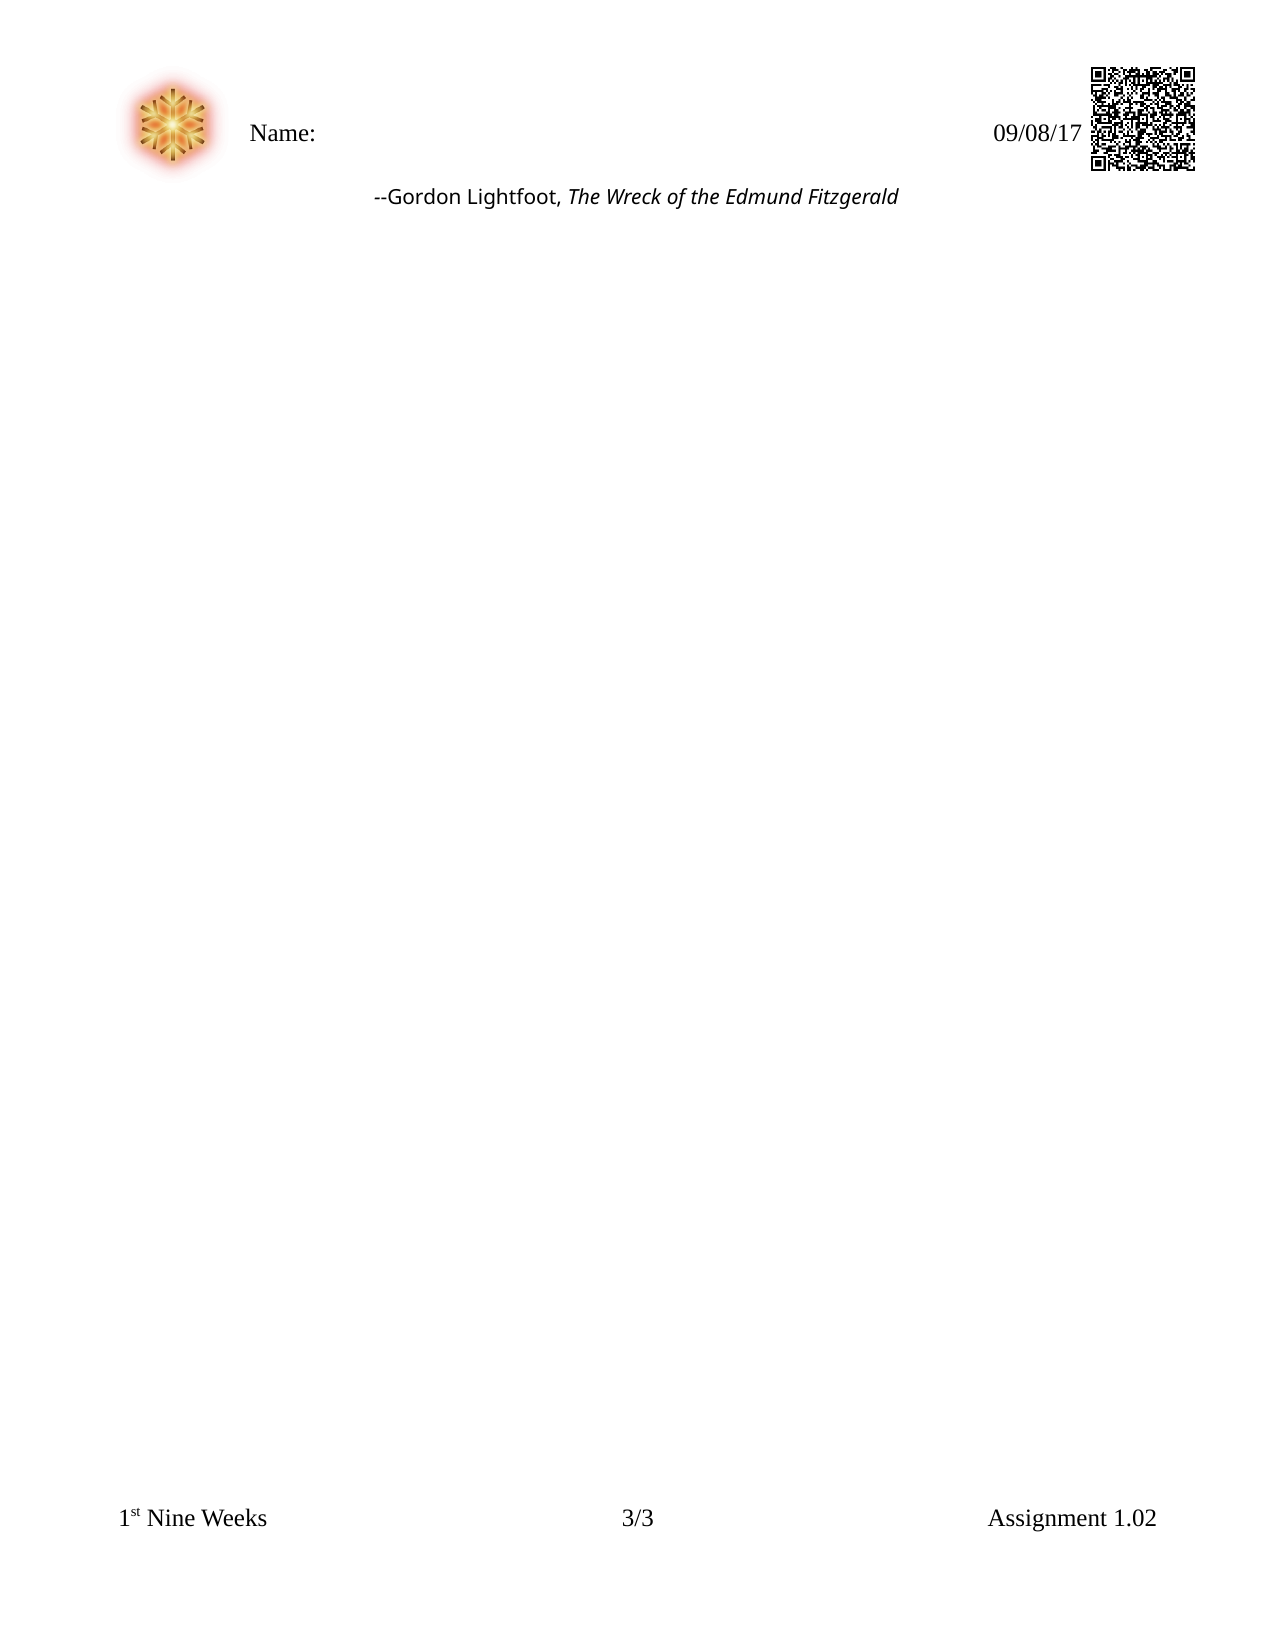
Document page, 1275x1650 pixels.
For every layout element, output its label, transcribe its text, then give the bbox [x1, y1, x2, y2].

text --Gordon Lightfoot, The Wreck of the Edmund Fitzgerald [118, 176, 1157, 211]
picture [116, 66, 229, 183]
picture [1082, 58, 1203, 179]
